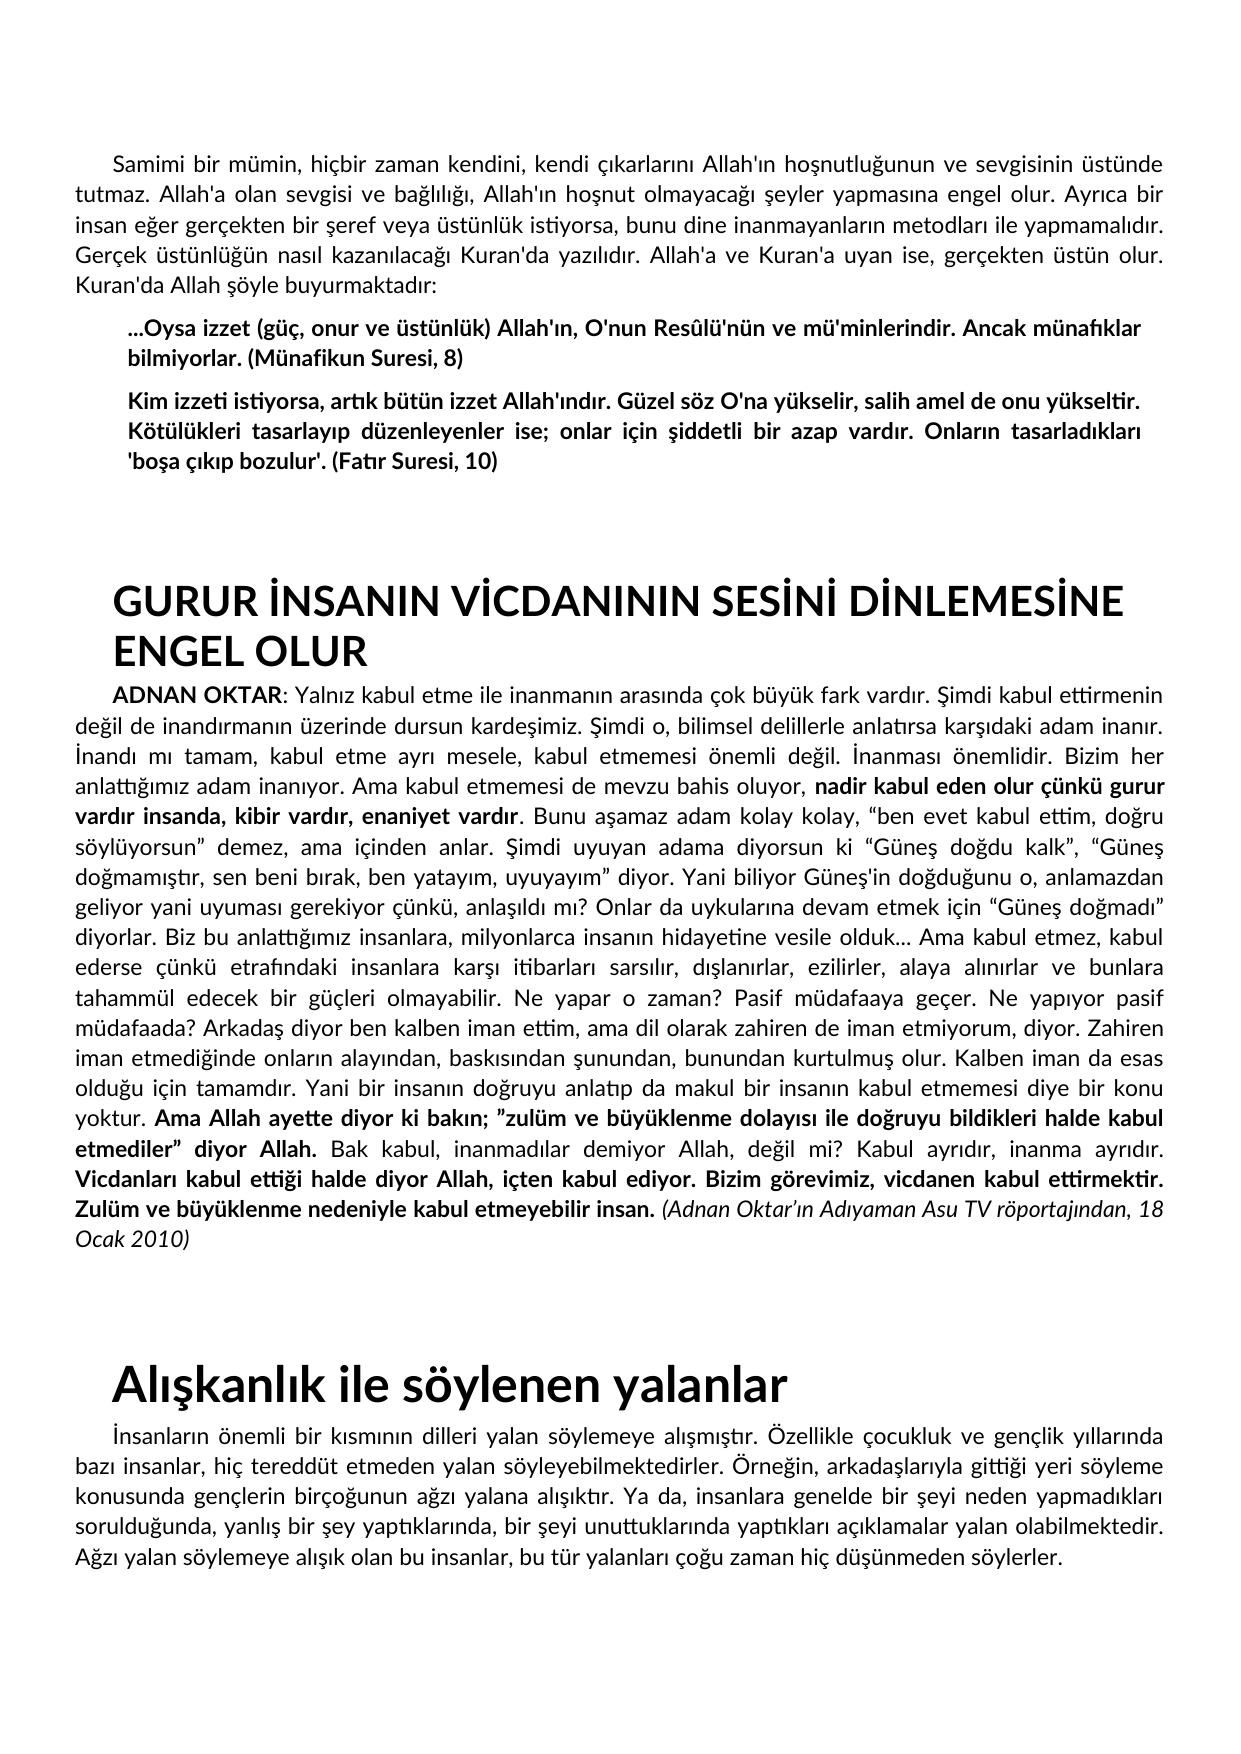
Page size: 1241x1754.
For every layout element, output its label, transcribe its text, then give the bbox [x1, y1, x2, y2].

text ...Oysa izzet (güç, onur ve üstünlük) Allah'ın, O'nun Resûlü'nün ve mü'minlerindir. Ancak münafıklar bilmiyorlar. (Münafikun Suresi, 8) [127, 313, 1143, 371]
text İnsanların önemli bir kısmının dilleri yalan söylemeye alışmıştır. Özellikle çocukluk ve gençlik yıllarında bazı insanlar, hiç tereddüt etmeden yalan söyleyebilmektedirler. Örneğin, arkadaşlarıyla gittiği yeri söyleme konusunda gençlerin birçoğunun ağzı yalana alışıktır. Ya da, insanlara genelde bir şeyi neden yapmadıkları sorulduğunda, yanlış bir şey yaptıklarında, bir şeyi unuttuklarında yaptıkları açıklamalar yalan olabilmektedir. Ağzı yalan söylemeye alışık olan bu insanlar, bu tür yalanları çoğu zaman hiç düşünmeden söylerler. [75, 1421, 1165, 1570]
text Samimi bir mümin, hiçbir zaman kendini, kendi çıkarlarını Allah'ın hoşnutluğunun ve sevgisinin üstünde tutmaz. Allah'a olan sevgisi ve bağlılığı, Allah'ın hoşnut olmayacağı şeyler yapmasına engel olur. Ayrıca bir insan eğer gerçekten bir şeref veya üstünlük istiyorsa, bunu dine inanmayanların metodları ile yapmamalıdır. Gerçek üstünlüğün nasıl kazanılacağı Kuran'da yazılıdır. Allah'a ve Kuran'a uyan ise, gerçekten üstün olur. Kuran'da Allah şöyle buyurmaktadır: [75, 150, 1165, 298]
text Kim izzeti istiyorsa, artık bütün izzet Allah'ındır. Güzel söz O'na yükselir, salih amel de onu yükseltir. Kötülükleri tasarlayıp düzenleyenler ise; onlar için şiddetli bir azap vardır. Onların tasarladıkları 'boşa çıkıp bozulur'. (Fatır Suresi, 10) [127, 386, 1143, 474]
subtitle Alışkanlık ile söylenen yalanlar [112, 1353, 1165, 1413]
text ADNAN OKTAR: Yalnız kabul etme ile inanmanın arasında çok büyük fark vardır. Şimdi kabul ettirmenin değil de inandırmanın üzerinde dursun kardeşimiz. Şimdi o, bilimsel delillerle anlatırsa karşıdaki adam inanır. İnandı mı tamam, kabul etme ayrı mesele, kabul etmemesi önemli değil. İnanması önemlidir. Bizim her anlattığımız adam inanıyor. Ama kabul etmemesi de mevzu bahis oluyor, nadir kabul eden olur çünkü gurur vardır insanda, kibir vardır, enaniyet vardır. Bunu aşamaz adam kolay kolay, “ben evet kabul ettim, doğru söylüyorsun” demez, ama içinden anlar. Şimdi uyuyan adama diyorsun ki “Güneş doğdu kalk”, “Güneş doğmamıştır, sen beni bırak, ben yatayım, uyuyayım” diyor. Yani biliyor Güneş'in doğduğunu o, anlamazdan geliyor yani uyuması gerekiyor çünkü, anlaşıldı mı? Onlar da uykularına devam etmek için “Güneş doğmadı” diyorlar. Biz bu anlattığımız insanlara, milyonlarca insanın hidayetine vesile olduk... Ama kabul etmez, kabul ederse çünkü etrafındaki insanlara karşı itibarları sarsılır, dışlanırlar, ezilirler, alaya alınırlar ve bunlara tahammül edecek bir güçleri olmayabilir. Ne yapar o zaman? Pasif müdafaaya geçer. Ne yapıyor pasif müdafaada? Arkadaş diyor ben kalben iman ettim, ama dil olarak zahiren de iman etmiyorum, diyor. Zahiren iman etmediğinde onların alayından, baskısından şunundan, bunundan kurtulmuş olur. Kalben iman da esas olduğu için tamamdır. Yani bir insanın doğruyu anlatıp da makul bir insanın kabul etmemesi diye bir konu yoktur. Ama Allah ayette diyor ki bakın; ”zulüm ve büyüklenme dolayısı ile doğruyu bildikleri halde kabul etmediler” diyor Allah. Bak kabul, inanmadılar demiyor Allah, değil mi? Kabul ayrıdır, inanma ayrıdır. Vicdanları kabul ettiği halde diyor Allah, içten kabul ediyor. Bizim görevimiz, vicdanen kabul ettirmektir. Zulüm ve büyüklenme nedeniyle kabul etmeyebilir insan. (Adnan Oktar’ın Adıyaman Asu TV röportajından, 18 Ocak 2010) [75, 681, 1165, 1252]
subtitle GURUR İNSANIN VİCDANININ SESİNİ DİNLEMESİNE ENGEL OLUR [112, 575, 1165, 675]
